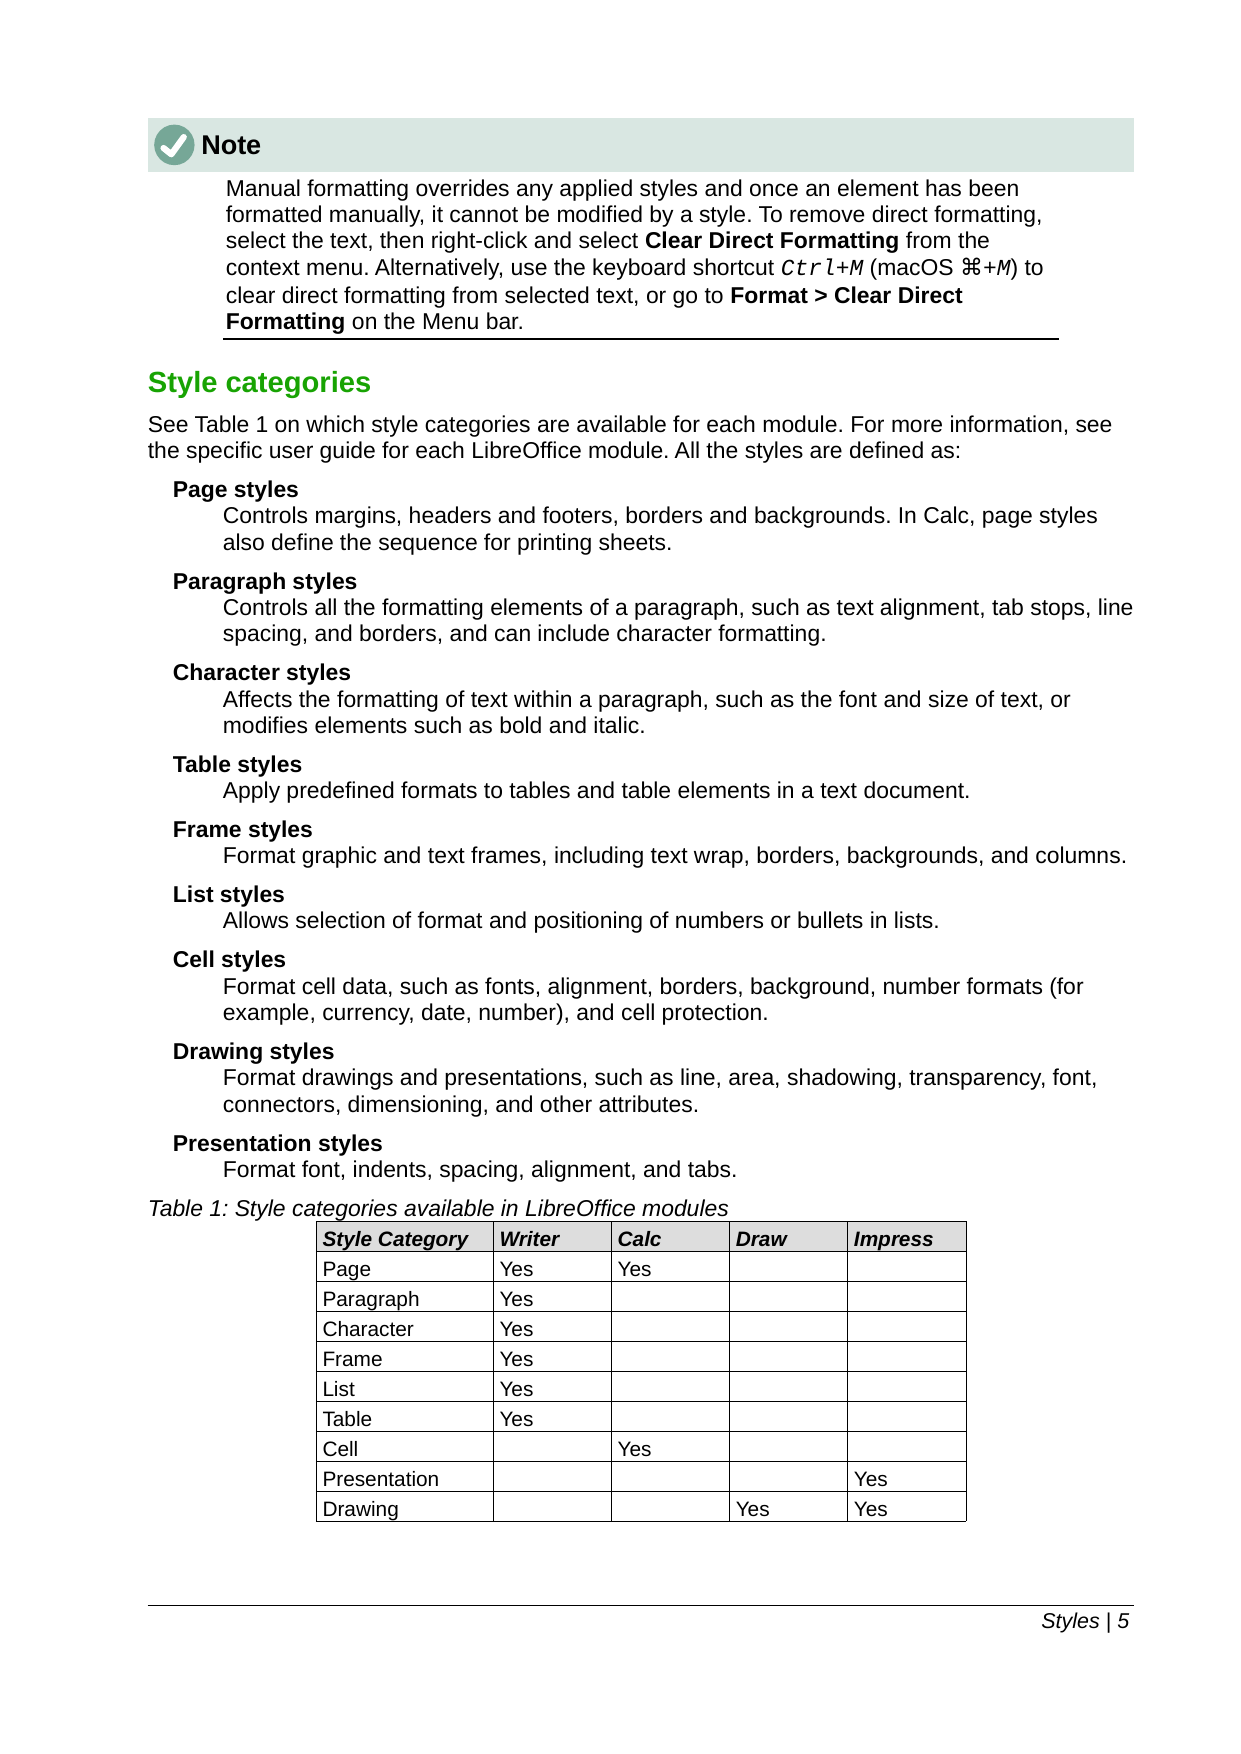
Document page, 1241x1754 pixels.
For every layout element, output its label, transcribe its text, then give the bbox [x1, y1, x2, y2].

table_cell [730, 1282, 847, 1311]
table_cell [612, 1372, 729, 1401]
table_cell Yes [494, 1342, 611, 1371]
text Format drawings and presentations, such as line, area, shadowing, transparency, font, connectors, dimensioning, and other attributes. [223, 1064, 1134, 1117]
table_cell [494, 1432, 611, 1461]
text Page styles [173, 476, 1134, 502]
table_header Calc [612, 1222, 729, 1251]
table_cell [730, 1372, 847, 1401]
text Affects the formatting of text within a paragraph, such as the font and size of text, or modifies elements such as bold and italic. [223, 686, 1134, 738]
text Drawing styles [173, 1038, 1134, 1064]
table_cell [848, 1282, 966, 1311]
table_cell [612, 1342, 729, 1371]
text Cell styles [173, 946, 1134, 973]
table_cell Yes [612, 1252, 729, 1281]
table_cell [612, 1462, 729, 1491]
table_cell [612, 1282, 729, 1311]
text Controls all the formatting elements of a paragraph, such as text alignment, tab stops, line spacing, and borders, and can include character formatting. [223, 594, 1134, 647]
table_header Impress [848, 1222, 966, 1251]
table_cell Yes [730, 1492, 847, 1521]
table_cell Yes [494, 1372, 611, 1401]
table_cell Paragraph [317, 1282, 493, 1311]
table_cell [494, 1492, 611, 1521]
table_cell Yes [848, 1492, 966, 1521]
text Manual formatting overrides any applied styles and once an element has been formatted manually, it cannot be modified by a style. To remove direct formatting, select the text, then right-click and select Clear Direct Formatting from the context menu. Alternatively, use the keyboard shortcut Ctrl+M (macOS ⌘+M) to clear direct formatting from selected text, or go to Format > Clear Direct Formatting on the Menu bar. [223, 172, 1059, 338]
table_cell Frame [317, 1342, 493, 1371]
table_cell List [317, 1372, 493, 1401]
table_cell [612, 1402, 729, 1431]
table_cell Yes [494, 1402, 611, 1431]
table_cell Yes [494, 1252, 611, 1281]
table_cell Cell [317, 1432, 493, 1461]
table_header Style Category [317, 1222, 493, 1251]
table_cell [730, 1462, 847, 1491]
text Character styles [173, 659, 1134, 686]
text Table 1: Style categories available in LibreOffice modules [148, 1195, 1134, 1221]
table_header Writer [494, 1222, 611, 1251]
subtitle Style categories [148, 365, 1134, 398]
table_cell Character [317, 1312, 493, 1341]
table_cell [730, 1252, 847, 1281]
table_cell [848, 1372, 966, 1401]
text List styles [173, 881, 1134, 907]
text Presentation styles [173, 1129, 1134, 1156]
table_cell [848, 1312, 966, 1341]
text Paragraph styles [173, 568, 1134, 594]
table_cell [848, 1402, 966, 1431]
text See Table 1 on which style categories are available for each module. For more information, see the specific user guide for each LibreOffice module. All the styles are defined as: [148, 411, 1134, 463]
table_cell [730, 1342, 847, 1371]
text Format font, indents, spacing, alignment, and tabs. [223, 1156, 1134, 1182]
table_cell [612, 1492, 729, 1521]
table_cell Table [317, 1402, 493, 1431]
subtitle Note [148, 118, 1134, 172]
table_header Draw [730, 1222, 847, 1251]
table_cell [848, 1252, 966, 1281]
text Format graphic and text frames, including text wrap, borders, backgrounds, and columns. [223, 842, 1134, 869]
table_cell [848, 1432, 966, 1461]
table_cell [848, 1342, 966, 1371]
text Controls margins, headers and footers, borders and backgrounds. In Calc, page styles also define the sequence for printing sheets. [223, 502, 1134, 555]
table_cell Yes [848, 1462, 966, 1491]
table_cell Presentation [317, 1462, 493, 1491]
text Apply predefined formats to tables and table elements in a text document. [223, 777, 1134, 803]
table_cell Yes [612, 1432, 729, 1461]
table_cell Yes [494, 1282, 611, 1311]
table_cell [612, 1312, 729, 1341]
table_cell [730, 1402, 847, 1431]
text Format cell data, such as fonts, alignment, borders, background, number formats (for example, currency, date, number), and cell protection. [223, 973, 1134, 1025]
table_cell Yes [494, 1312, 611, 1341]
text Table styles [173, 751, 1134, 777]
table_cell [730, 1432, 847, 1461]
table_cell Drawing [317, 1492, 493, 1521]
table_cell [494, 1462, 611, 1491]
text Allows selection of format and positioning of numbers or bullets in lists. [223, 907, 1134, 934]
text Frame styles [173, 816, 1134, 842]
table_cell [730, 1312, 847, 1341]
table_cell Page [317, 1252, 493, 1281]
